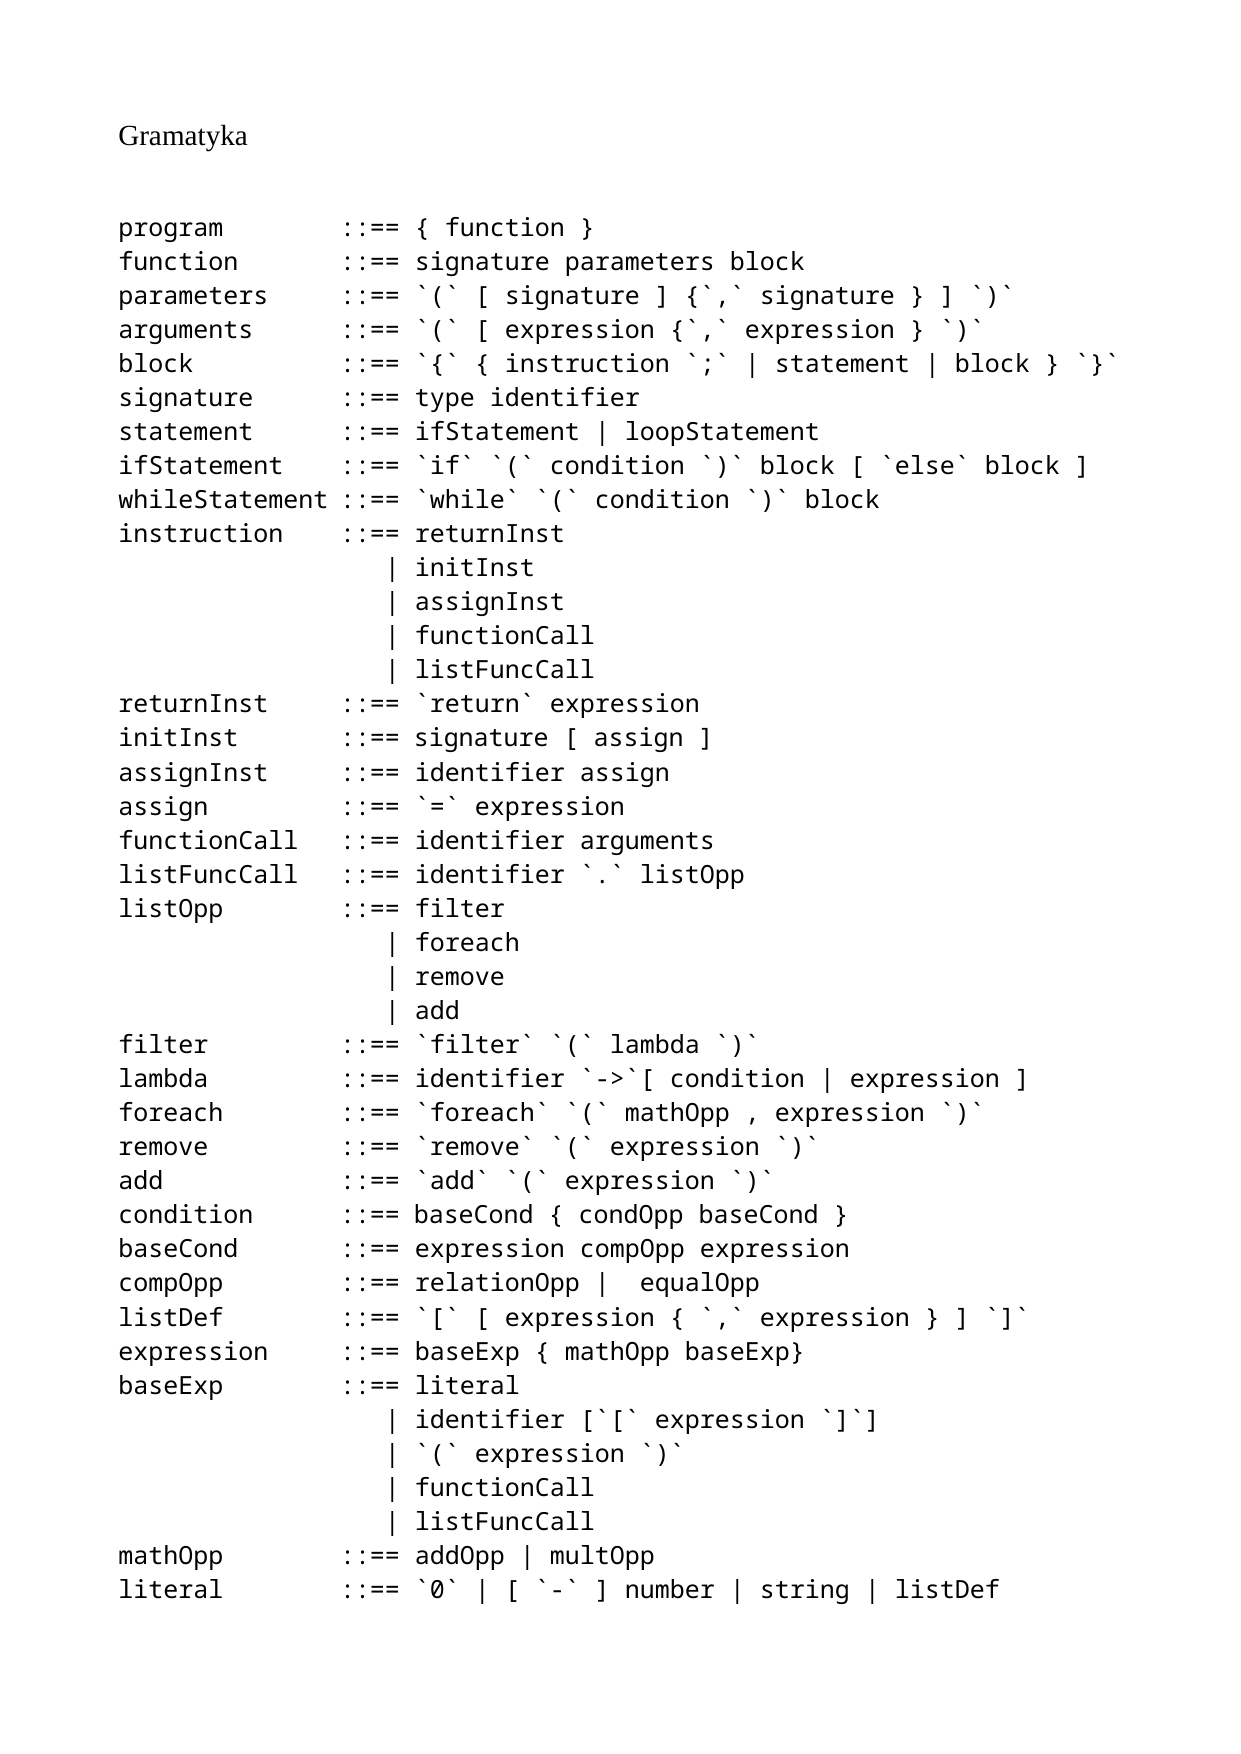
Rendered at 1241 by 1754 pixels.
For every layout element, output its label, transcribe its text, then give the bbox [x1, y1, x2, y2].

text | functionCall [118, 1469, 1122, 1503]
text initInst ::== signature [ assign ] [118, 720, 1122, 754]
text | identifier [`[` expression `]`] [118, 1401, 1122, 1435]
text signature ::== type identifier [118, 379, 1122, 413]
text statement ::== ifStatement | loopStatement [118, 413, 1122, 448]
text parameters ::== `(` [ signature ] {`,` signature } ] `)` [118, 277, 1122, 311]
text whileStatement ::== `while` `(` condition `)` block [118, 482, 1122, 516]
text instruction ::== returnInst [118, 516, 1122, 550]
text listFuncCall ::== identifier `.` listOpp [118, 856, 1122, 890]
text returnInst ::== `return` expression [118, 686, 1122, 720]
text expression ::== baseExp { mathOpp baseExp} [118, 1333, 1122, 1367]
text literal ::== `0` | [ `-` ] number | string | listDef [118, 1572, 1122, 1606]
text | `(` expression `)` [118, 1435, 1122, 1469]
text | assignInst [118, 584, 1122, 618]
text arguments ::== `(` [ expression {`,` expression } `)` [118, 311, 1122, 345]
text add ::== `add` `(` expression `)` [118, 1163, 1122, 1197]
text | add [118, 993, 1122, 1027]
text baseCond ::== expression compOpp expression [118, 1231, 1122, 1265]
text foreach ::== `foreach` `(` mathOpp , expression `)` [118, 1095, 1122, 1129]
text block ::== `{` { instruction `;` | statement | block } `}` [118, 345, 1122, 379]
text | listFuncCall [118, 1503, 1122, 1538]
text | foreach [118, 924, 1122, 958]
text baseExp ::== literal [118, 1367, 1122, 1401]
text listOpp ::== filter [118, 890, 1122, 924]
text listDef ::== `[` [ expression { `,` expression } ] `]` [118, 1299, 1122, 1333]
text lambda ::== identifier `->`[ condition | expression ] [118, 1061, 1122, 1095]
text mathOpp ::== addOpp | multOpp [118, 1538, 1122, 1572]
text remove ::== `remove` `(` expression `)` [118, 1129, 1122, 1163]
text | listFuncCall [118, 652, 1122, 686]
text | initInst [118, 550, 1122, 584]
text | functionCall [118, 618, 1122, 652]
text ifStatement ::== `if` `(` condition `)` block [ `else` block ] [118, 448, 1122, 482]
text program ::== { function } [118, 209, 1122, 243]
text assignInst ::== identifier assign [118, 754, 1122, 788]
text condition ::== baseCond { condOpp baseCond } [118, 1197, 1122, 1231]
text filter ::== `filter` `(` lambda `)` [118, 1027, 1122, 1061]
text | remove [118, 958, 1122, 993]
text assign ::== `=` expression [118, 788, 1122, 822]
text Gramatyka [118, 118, 1122, 152]
text function ::== signature parameters block [118, 243, 1122, 277]
text compOpp ::== relationOpp | equalOpp [118, 1265, 1122, 1299]
text functionCall ::== identifier arguments [118, 822, 1122, 856]
